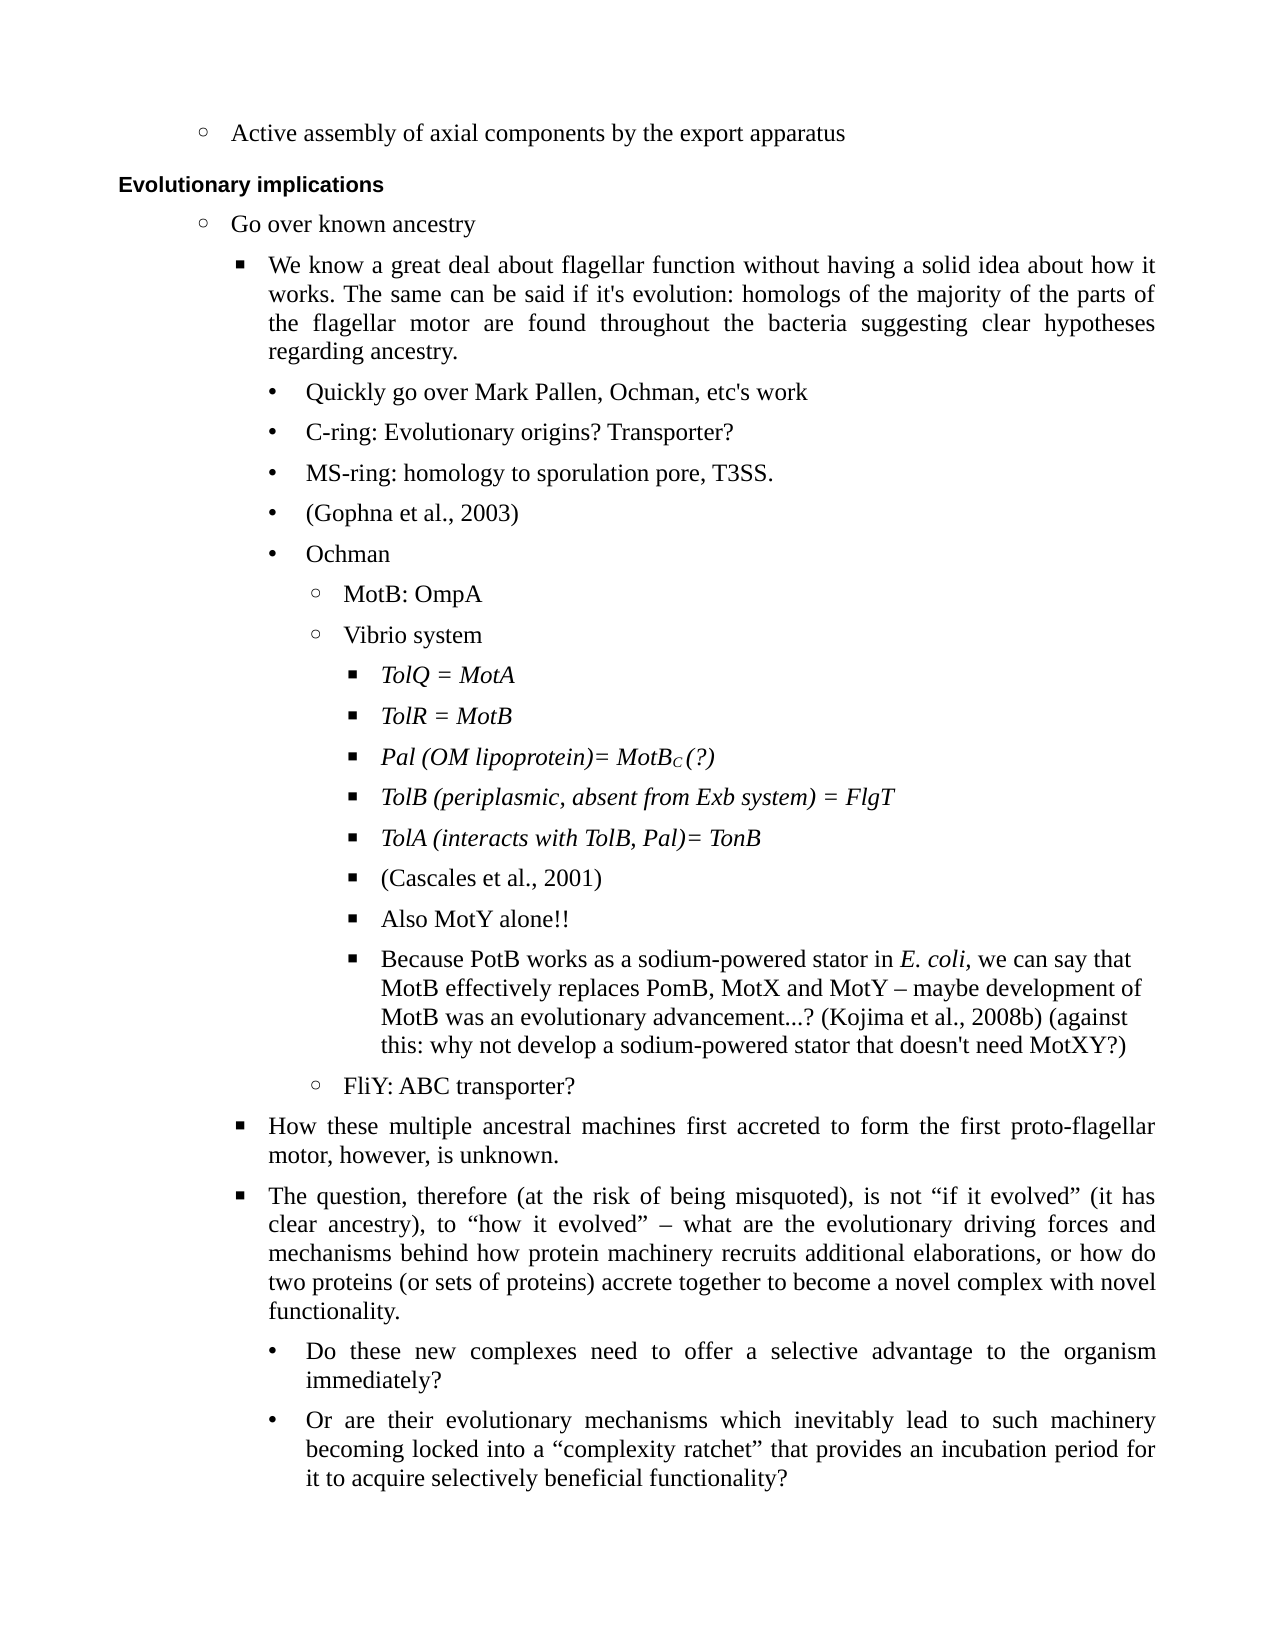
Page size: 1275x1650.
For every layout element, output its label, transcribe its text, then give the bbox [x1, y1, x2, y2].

list FliY: ABC transporter? [306, 1071, 1157, 1100]
subtitle Evolutionary implications [118, 172, 1157, 197]
list Because PotB works as a sodium-powered stator in E. coli, we can say that MotB effectively replaces PomB, MotX and MotY – maybe development of MotB was an evolutionary advancement...? (Kojima et al., 2008b) (against this: why not develop a sodium-powered stator that doesn't need MotXY?) [343, 944, 1157, 1059]
list Active assembly of axial components by the export apparatus [193, 118, 1157, 147]
list Vibrio system [306, 620, 1157, 649]
list C-ring: Evolutionary origins? Transporter? [268, 417, 1157, 446]
list Quickly go over Mark Pallen, Ochman, etc's work [268, 377, 1157, 406]
list MotB: OmpA [306, 579, 1157, 608]
list Or are their evolutionary mechanisms which inevitably lead to such machinery becoming locked into a “complexity ratchet” that provides an incubation period for it to acquire selectively beneficial functionality? [268, 1406, 1157, 1492]
list TolR = MotB [343, 701, 1157, 730]
list How these multiple ancestral machines first accreted to form the first proto-flagellar motor, however, is unknown. [231, 1111, 1157, 1169]
list We know a great deal about flagellar function without having a solid idea about how it works. The same can be said if it's evolution: homologs of the majority of the parts of the flagellar motor are found throughout the bacteria suggesting clear hypotheses regarding ancestry. [231, 250, 1157, 365]
list Ochman [268, 539, 1157, 568]
list Do these new complexes need to offer a selective advantage to the organism immediately? [268, 1336, 1157, 1394]
list (Gophna et al., 2003) [268, 498, 1157, 527]
list TolB (periplasmic, absent from Exb system) = FlgT [343, 782, 1157, 811]
list TolA (interacts with TolB, Pal)= TonB [343, 823, 1157, 851]
list Also MotY alone!! [343, 904, 1157, 932]
list Go over known ancestry [193, 209, 1157, 238]
list MS-ring: homology to sporulation pore, T3SS. [268, 458, 1157, 487]
list Pal (OM lipoprotein)= MotBC (?) [343, 742, 1157, 770]
list TolQ = MotA [343, 661, 1157, 689]
list (Cascales et al., 2001) [343, 863, 1157, 892]
list The question, therefore (at the risk of being misquoted), is not “if it evolved” (it has clear ancestry), to “how it evolved” – what are the evolutionary driving forces and mechanisms behind how protein machinery recruits additional elaborations, or how do two proteins (or sets of proteins) accrete together to become a novel complex with novel functionality. [231, 1181, 1157, 1324]
